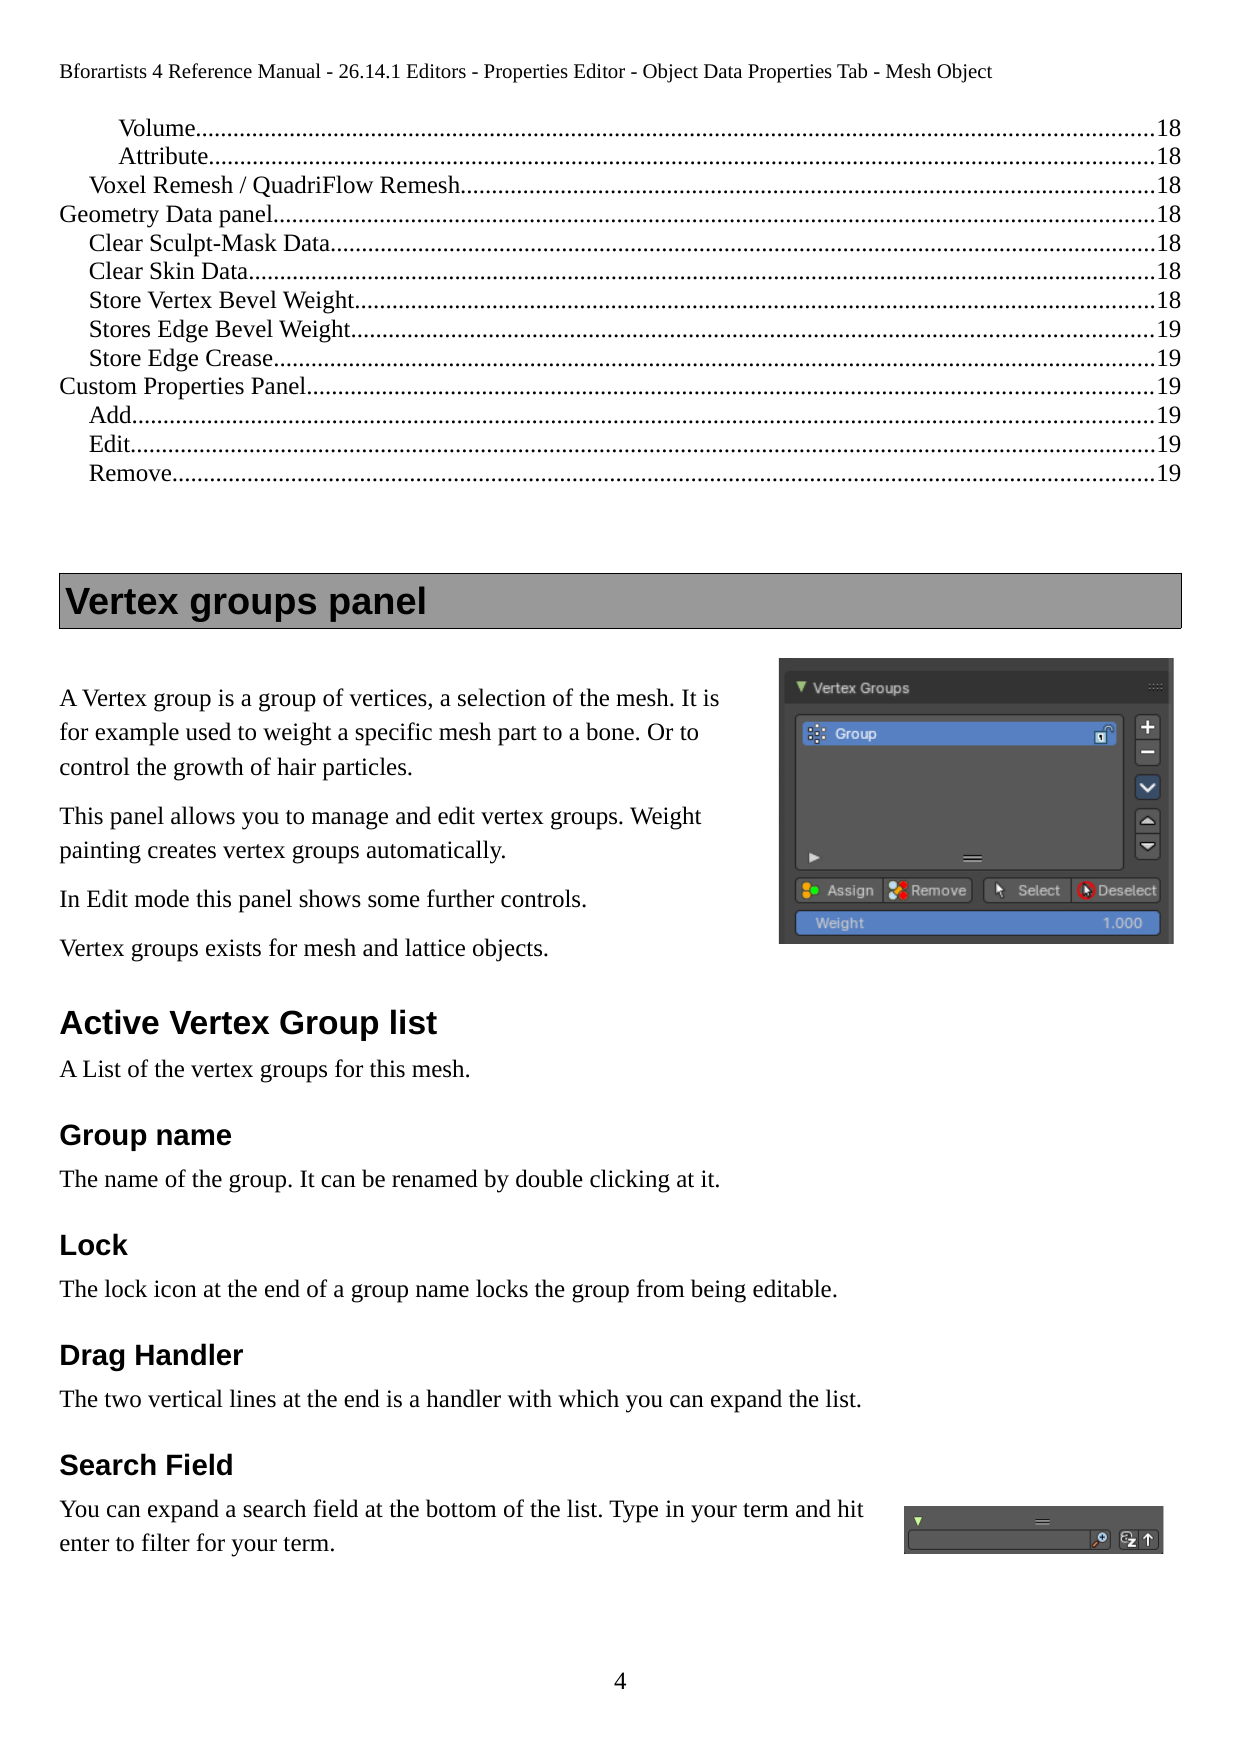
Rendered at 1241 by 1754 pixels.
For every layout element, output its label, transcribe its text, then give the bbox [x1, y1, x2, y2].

text The lock icon at the end of a group name locks the group from being editable. [59, 1274, 1181, 1303]
text Clear Skin Data 18 [88, 256, 1181, 285]
text Voxel Remesh / QuadriFlow Remesh 18 [88, 170, 1181, 199]
text A Vertex group is a group of vertices, a selection of the mesh. It is for example used to weight a specific mesh part to a bone. Or to control the growth of hair particles. [59, 683, 778, 780]
text Store Edge Crease 19 [88, 343, 1181, 371]
picture [904, 1506, 1164, 1554]
text The two vertical lines at the end is a handler with which you can expand the list. [59, 1384, 1181, 1413]
text Remove 19 [88, 458, 1181, 486]
text The name of the group. It can be renamed by double clicking at it. [59, 1164, 1181, 1193]
text Vertex groups exists for mesh and lattice objects. [59, 933, 1181, 962]
subtitle Drag Handler [59, 1338, 1181, 1372]
text In Edit mode this panel shows some further controls. [59, 884, 778, 913]
text Custom Properties Panel 19 [59, 371, 1181, 400]
text Volume 18 [118, 113, 1181, 141]
subtitle Active Vertex Group list [59, 1003, 1181, 1042]
text Edit 19 [88, 429, 1181, 458]
text A List of the vertex groups for this mesh. [59, 1054, 1181, 1083]
text Geometry Data panel 18 [59, 199, 1181, 228]
table_header Vertex groups panel [60, 574, 1181, 628]
text Store Vertex Bevel Weight 18 [88, 285, 1181, 314]
subtitle Group name [59, 1118, 1181, 1152]
text Clear Sculpt-Mask Data 18 [88, 228, 1181, 256]
text This panel allows you to manage and edit vertex groups. Weight painting creates vertex groups automatically. [59, 801, 778, 864]
text Add 19 [88, 400, 1181, 429]
subtitle Search Field [59, 1448, 1181, 1481]
subtitle Lock [59, 1228, 1181, 1262]
text Stores Edge Bevel Weight 19 [88, 314, 1181, 343]
text You can expand a search field at the bottom of the list. Type in your term and hit enter to filter for your term. [59, 1494, 1181, 1557]
text Attribute 18 [118, 141, 1181, 170]
picture [778, 658, 1174, 944]
